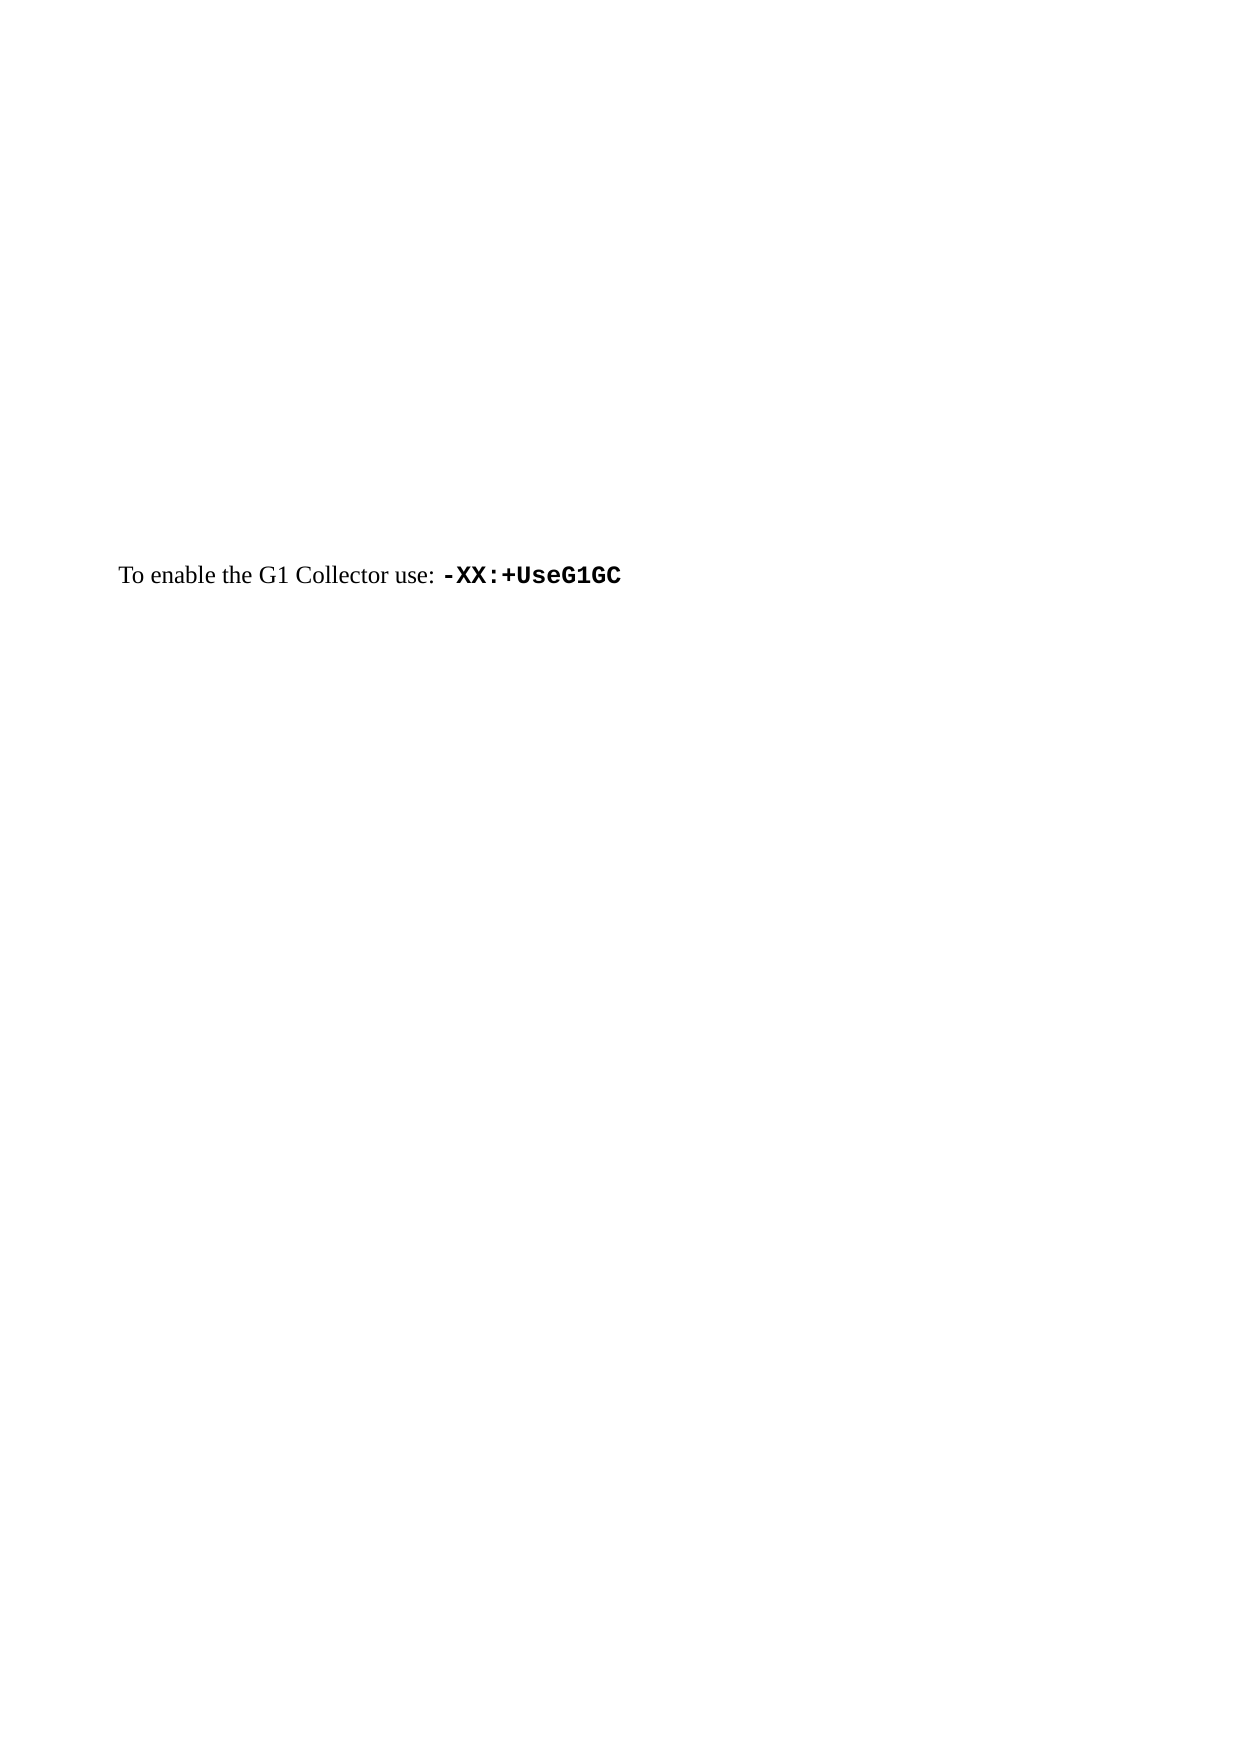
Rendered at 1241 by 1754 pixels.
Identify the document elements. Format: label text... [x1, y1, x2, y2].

text To enable the G1 Collector use: -XX:+UseG1GC [118, 560, 1122, 591]
